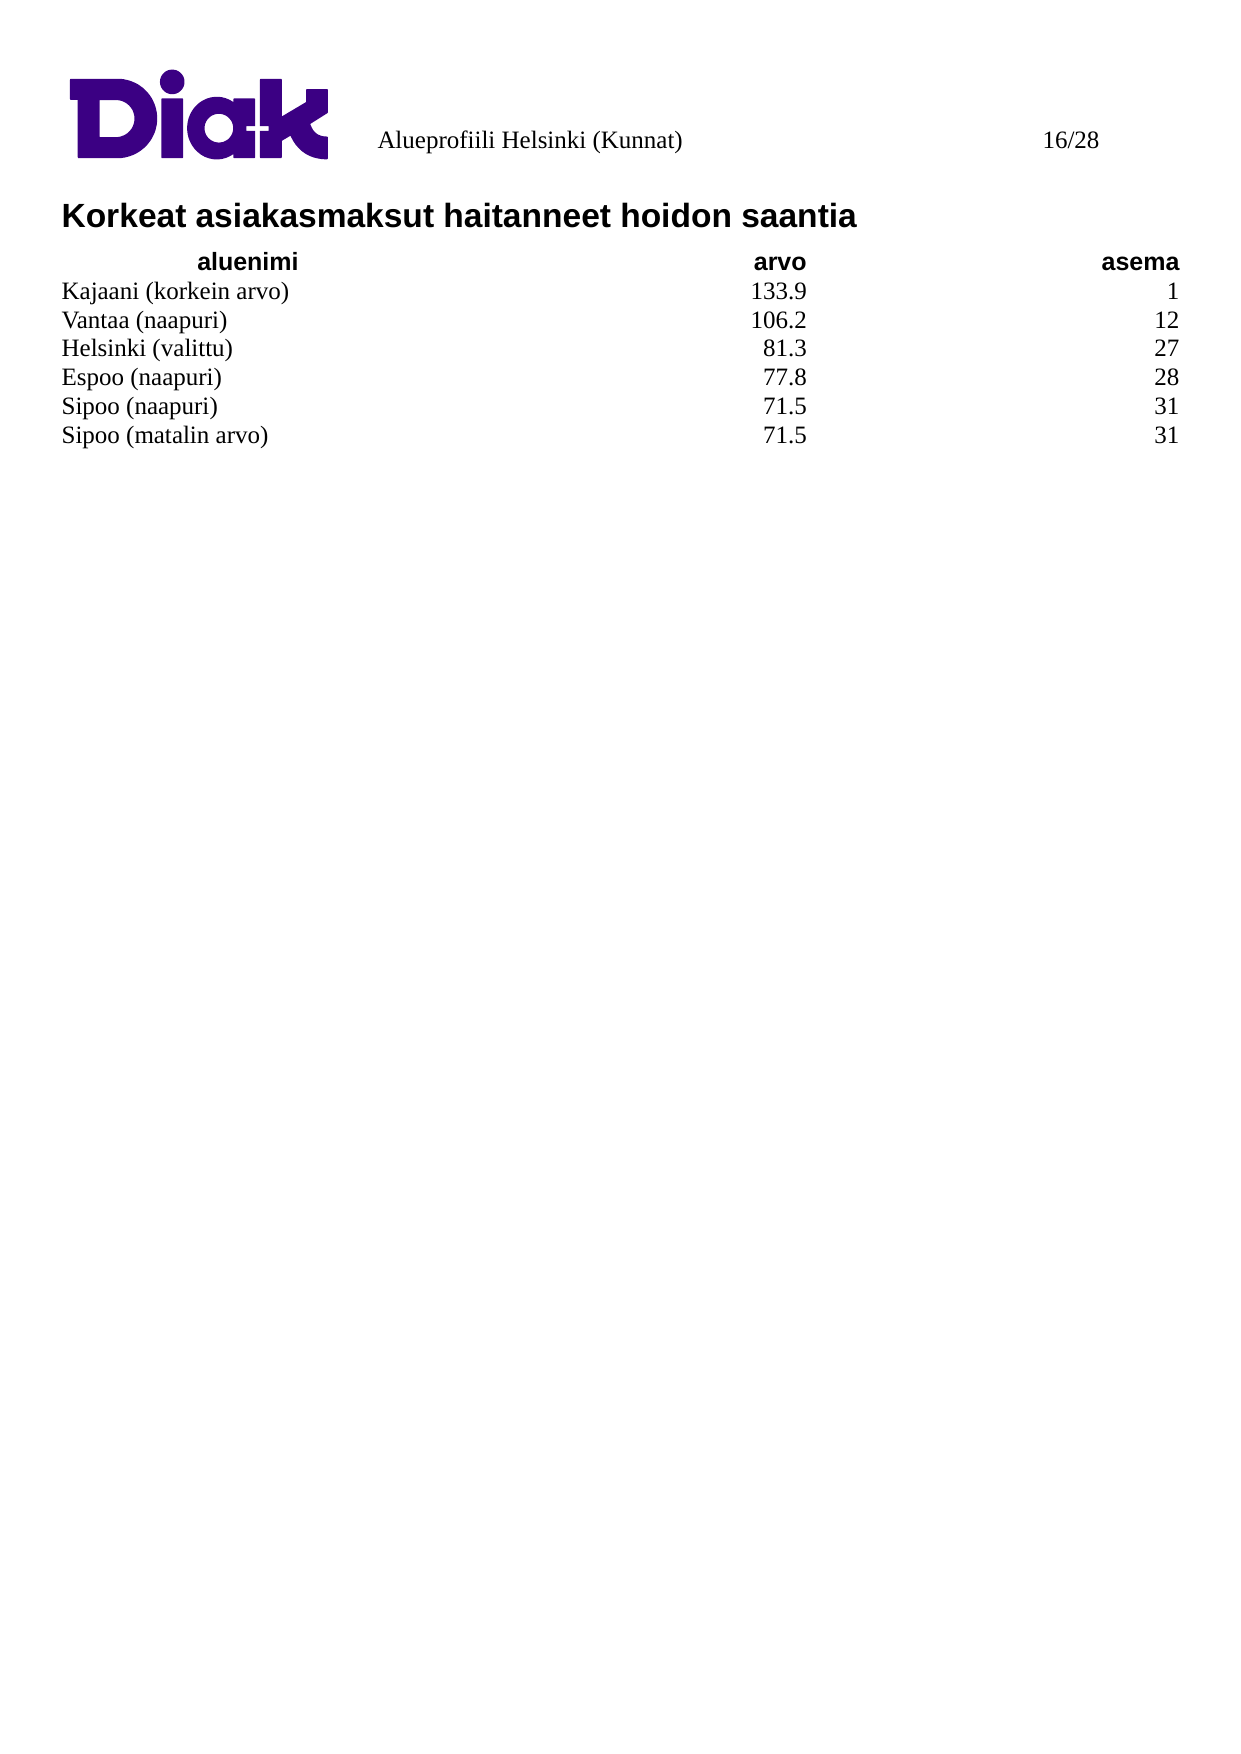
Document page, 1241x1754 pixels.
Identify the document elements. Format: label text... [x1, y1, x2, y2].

table_cell 27 [806, 334, 1179, 362]
table_cell 81.3 [434, 334, 806, 362]
table_cell 106.2 [434, 305, 806, 333]
table_header arvo [434, 247, 806, 276]
table_cell Kajaani (korkein arvo) [61, 276, 434, 305]
table_cell 12 [806, 305, 1179, 333]
table_cell 71.5 [434, 420, 806, 448]
table_cell 1 [806, 276, 1179, 305]
table_cell Espoo (naapuri) [61, 362, 434, 391]
subtitle Korkeat asiakasmaksut haitanneet hoidon saantia [61, 196, 1179, 235]
table_cell 28 [806, 362, 1179, 391]
table_cell Sipoo (matalin arvo) [61, 420, 434, 448]
table_cell Sipoo (naapuri) [61, 391, 434, 420]
table_cell 133.9 [434, 276, 806, 305]
table_cell 71.5 [434, 391, 806, 420]
table_cell Vantaa (naapuri) [61, 305, 434, 333]
table_cell 31 [806, 420, 1179, 448]
table_header asema [806, 247, 1179, 276]
table_cell 77.8 [434, 362, 806, 391]
table_header aluenimi [61, 247, 434, 276]
table_cell Helsinki (valittu) [61, 334, 434, 362]
table_cell 31 [806, 391, 1179, 420]
